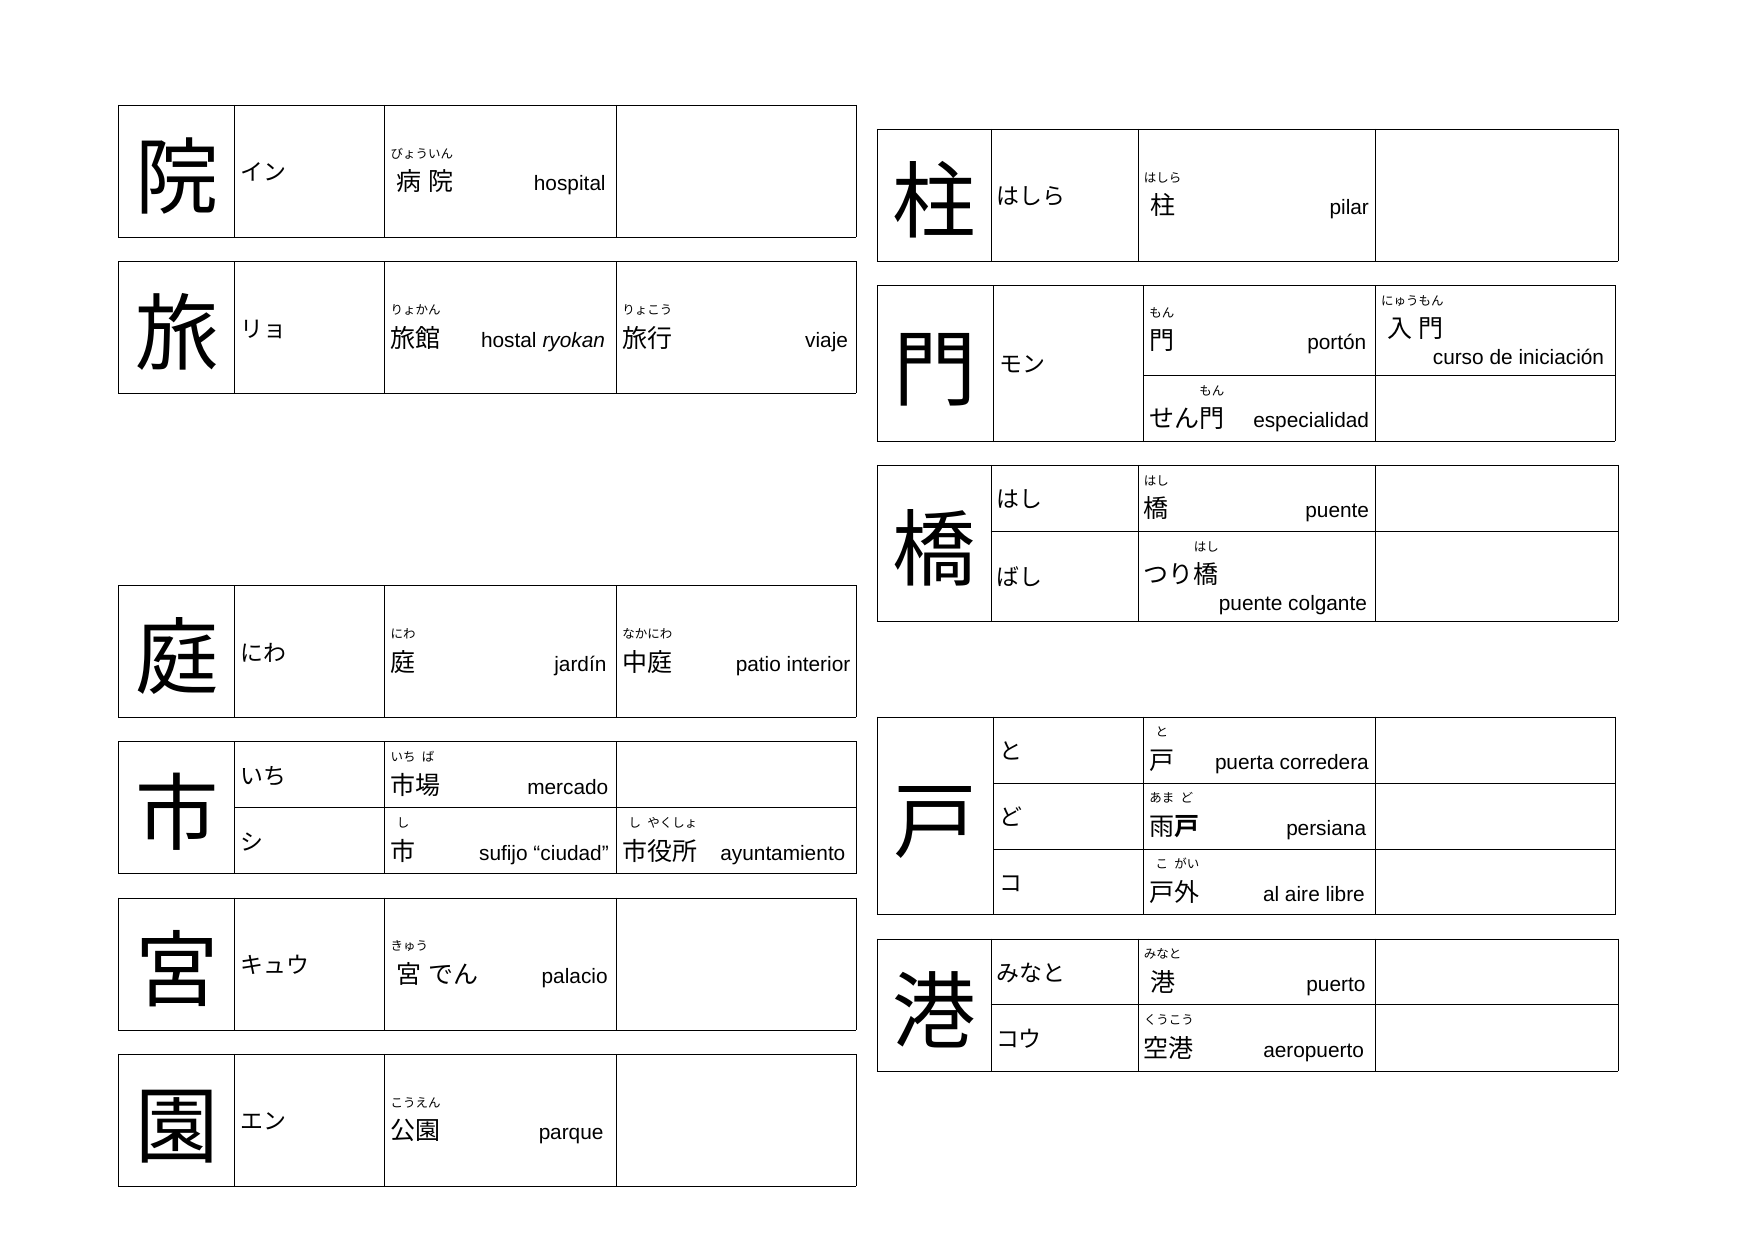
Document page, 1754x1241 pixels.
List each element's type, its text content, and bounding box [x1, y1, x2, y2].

table_header 戸と puerta corredera [1144, 718, 1375, 782]
table_header 旅りょ行こう viaje [617, 262, 856, 393]
table_header 港みなと puerto [1139, 940, 1375, 1004]
table_header [617, 1055, 856, 1186]
table_header 市 [119, 742, 234, 873]
table_cell シ [235, 808, 384, 873]
table_header モン [994, 286, 1143, 441]
table_header 庭 [119, 586, 234, 717]
table_header [1376, 466, 1618, 531]
table_header 院 [119, 106, 234, 237]
table_header 庭にわ jardín [385, 586, 616, 717]
table_header はし [992, 466, 1138, 531]
table_header いち [235, 742, 384, 807]
table_header 港 [878, 940, 991, 1071]
table_header 宮きゅうでん palacio [385, 899, 616, 1029]
table_header エン [235, 1055, 384, 1186]
table_header 宮 [119, 899, 234, 1029]
table_cell 雨あま戸ど persiana [1144, 784, 1375, 848]
table_cell [1376, 1005, 1618, 1071]
table_cell コウ [992, 1005, 1138, 1071]
table_cell せん門もん especialidad [1144, 376, 1375, 441]
table_cell コ [994, 850, 1143, 914]
table_header [1376, 940, 1618, 1004]
table_cell 空くう港こう aeropuerto [1139, 1005, 1375, 1071]
table_header 中なか庭にわ patio interior [617, 586, 856, 717]
table_header 橋はし puente [1139, 466, 1375, 531]
table_header [1376, 718, 1615, 782]
table_header はしら [992, 130, 1138, 261]
table_header キュウ [235, 899, 384, 1029]
table_header 旅りょ館かん hostal ryokan [385, 262, 616, 393]
table_header [617, 106, 856, 237]
table_header みなと [992, 940, 1138, 1004]
table_header [617, 899, 856, 1029]
table_cell ど [994, 784, 1143, 848]
table_cell [1376, 376, 1615, 441]
table_header 橋 [878, 466, 991, 621]
table_header 柱はしら pilar [1139, 130, 1375, 261]
table_cell [1376, 850, 1615, 914]
table_header 門もん portón [1144, 286, 1375, 375]
table_header 病びょう院いん hospital [385, 106, 616, 237]
table_header 公こう園えん parque [385, 1055, 616, 1186]
table_cell 市し sufijo “ciudad” [385, 808, 616, 873]
table_header 入にゅう門もん curso de iniciación [1376, 286, 1615, 375]
table_cell ばし [992, 532, 1138, 621]
table_header イン [235, 106, 384, 237]
table_header 戸 [878, 718, 993, 914]
table_header 市いち場ば mercado [385, 742, 616, 807]
table_header 旅 [119, 262, 234, 393]
table_header リョ [235, 262, 384, 393]
table_cell [1376, 784, 1615, 848]
table_header にわ [235, 586, 384, 717]
table_cell [1376, 532, 1618, 621]
table_cell つり橋はし puente colgante [1139, 532, 1375, 621]
table_header と [994, 718, 1143, 782]
table_header [1376, 130, 1618, 261]
table_header 柱 [878, 130, 991, 261]
table_header [617, 742, 856, 807]
table_cell 市し役やく所しょ ayuntamiento [617, 808, 856, 873]
table_header 門 [878, 286, 993, 441]
table_header 園 [119, 1055, 234, 1186]
table_cell 戸こ外がい al aire libre [1144, 850, 1375, 914]
